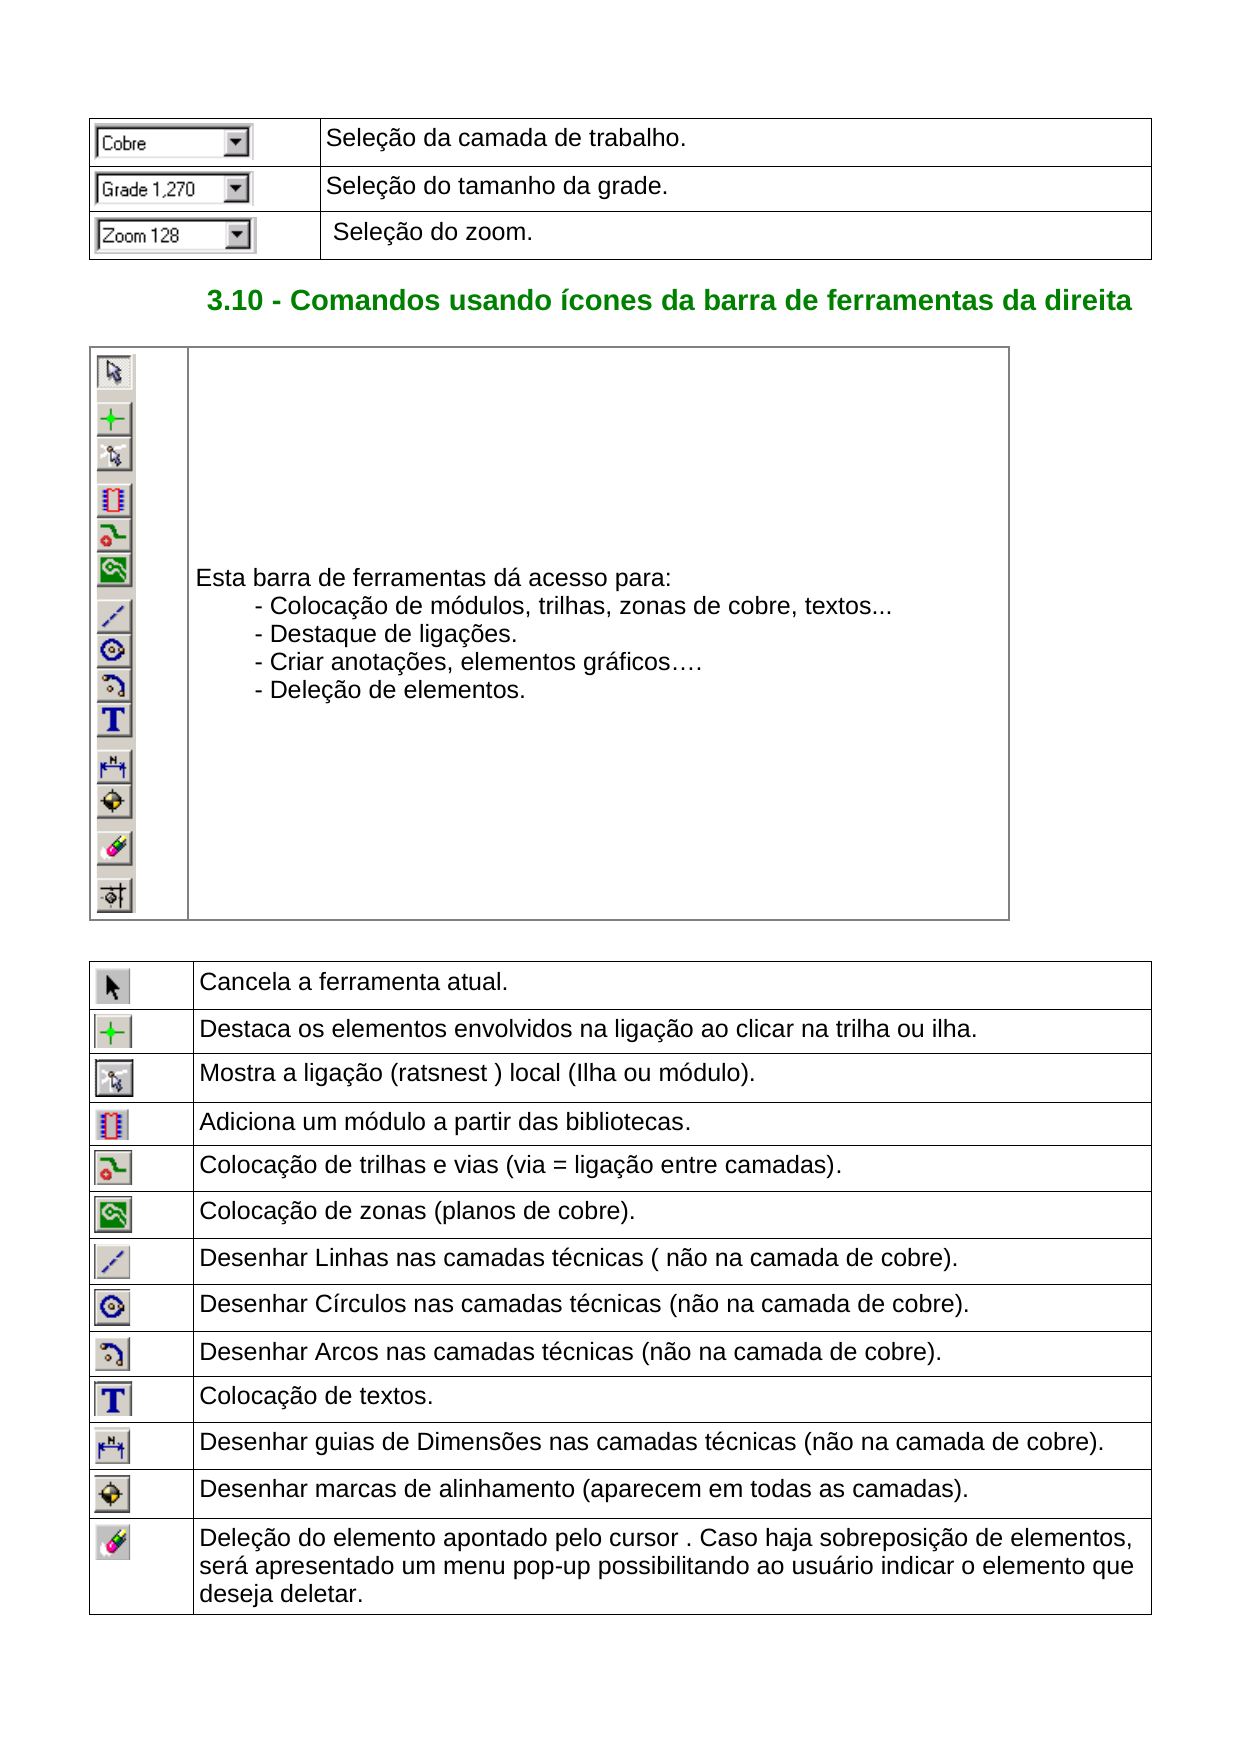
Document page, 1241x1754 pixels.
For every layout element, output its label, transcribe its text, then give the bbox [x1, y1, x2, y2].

table_cell Deleção do elemento apontado pelo cursor . Caso haja sobreposição de elementos, será apresentado um menu pop-up possibilitando ao usuário indicar o elemento que deseja deletar. [194, 1519, 1151, 1614]
table_cell Seleção do tamanho da grade. [321, 167, 1151, 211]
table_cell [90, 1377, 193, 1422]
table_cell [90, 1146, 193, 1191]
table_cell [90, 212, 320, 259]
table_header [90, 962, 193, 1009]
table_cell Desenhar Linhas nas camadas técnicas ( não na camada de cobre). [194, 1239, 1151, 1284]
table_cell [90, 1470, 193, 1518]
table_cell [90, 1332, 193, 1376]
table_cell [90, 1519, 193, 1614]
picture [96, 354, 136, 913]
table_cell Seleção do zoom. [321, 212, 1151, 259]
table_cell [90, 1103, 193, 1145]
picture [94, 1427, 131, 1464]
picture [94, 1475, 131, 1513]
picture [94, 1014, 133, 1048]
table_cell Desenhar guias de Dimensões nas camadas técnicas (não na camada de cobre). [194, 1423, 1151, 1469]
table_cell Adiciona um módulo a partir das bibliotecas. [194, 1103, 1151, 1145]
table_cell [90, 1192, 193, 1238]
picture [94, 217, 257, 254]
table_cell [90, 167, 320, 211]
table_cell Desenhar Círculos nas camadas técnicas (não na camada de cobre). [194, 1285, 1151, 1331]
table_cell Colocação de trilhas e vias (via = ligação entre camadas). [194, 1146, 1151, 1191]
picture [94, 1059, 134, 1097]
table_header Seleção da camada de trabalho. [321, 119, 1151, 166]
picture [94, 1196, 133, 1233]
picture [94, 1244, 131, 1279]
picture [94, 1381, 133, 1416]
table_cell [90, 1010, 193, 1053]
picture [94, 123, 254, 160]
picture [94, 1150, 133, 1185]
table_cell [90, 1054, 193, 1102]
table_cell Colocação de textos. [194, 1377, 1151, 1422]
table_cell Mostra a ligação (ratsnest ) local (Ilha ou módulo). [194, 1054, 1151, 1102]
table_header Esta barra de ferramentas dá acesso para: - Colocação de módulos, trilhas, zonas de cobre, textos... - Destaque de ligações. - Criar anotações, elementos gráficos…. - Deleção de elementos. [189, 348, 1008, 919]
subtitle Comandos usando ícones da barra de ferramentas da direita [207, 284, 1152, 317]
table_cell [90, 1239, 193, 1284]
table_cell Destaca os elementos envolvidos na ligação ao clicar na trilha ou ilha. [194, 1010, 1151, 1053]
table_header [91, 348, 187, 919]
table_cell [90, 1285, 193, 1331]
table_cell Desenhar Arcos nas camadas técnicas (não na camada de cobre). [194, 1332, 1151, 1376]
picture [94, 1337, 131, 1371]
picture [94, 1289, 131, 1326]
table_cell [90, 1423, 193, 1469]
picture [94, 171, 254, 206]
table_header Cancela a ferramenta atual. [194, 962, 1151, 1009]
table_cell Colocação de zonas (planos de cobre). [194, 1192, 1151, 1238]
table_cell Desenhar marcas de alinhamento (aparecem em todas as camadas). [194, 1470, 1151, 1518]
table_header [90, 119, 320, 166]
